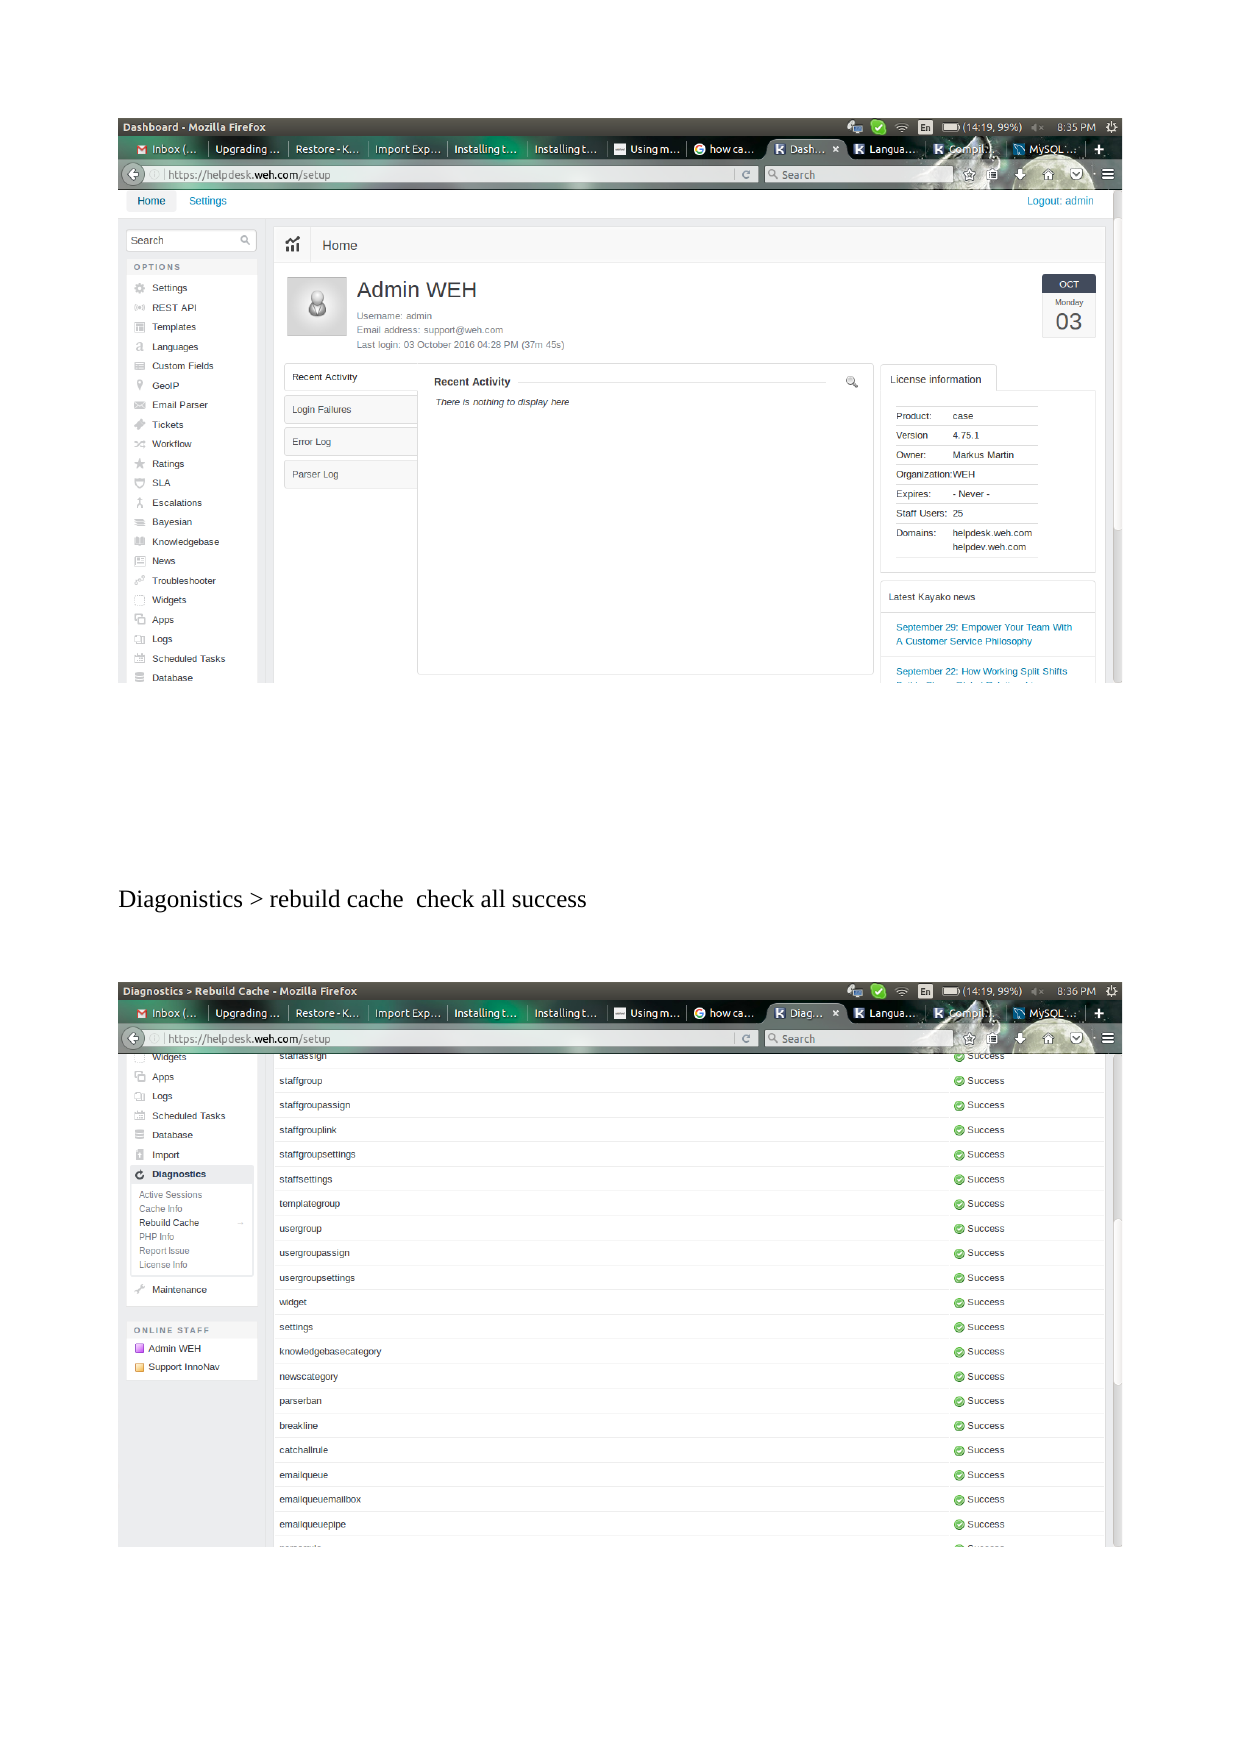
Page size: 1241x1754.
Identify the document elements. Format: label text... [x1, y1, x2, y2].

text Diagonistics > rebuild cache check all success [118, 884, 1122, 913]
picture [118, 118, 1123, 683]
picture [118, 982, 1123, 1547]
